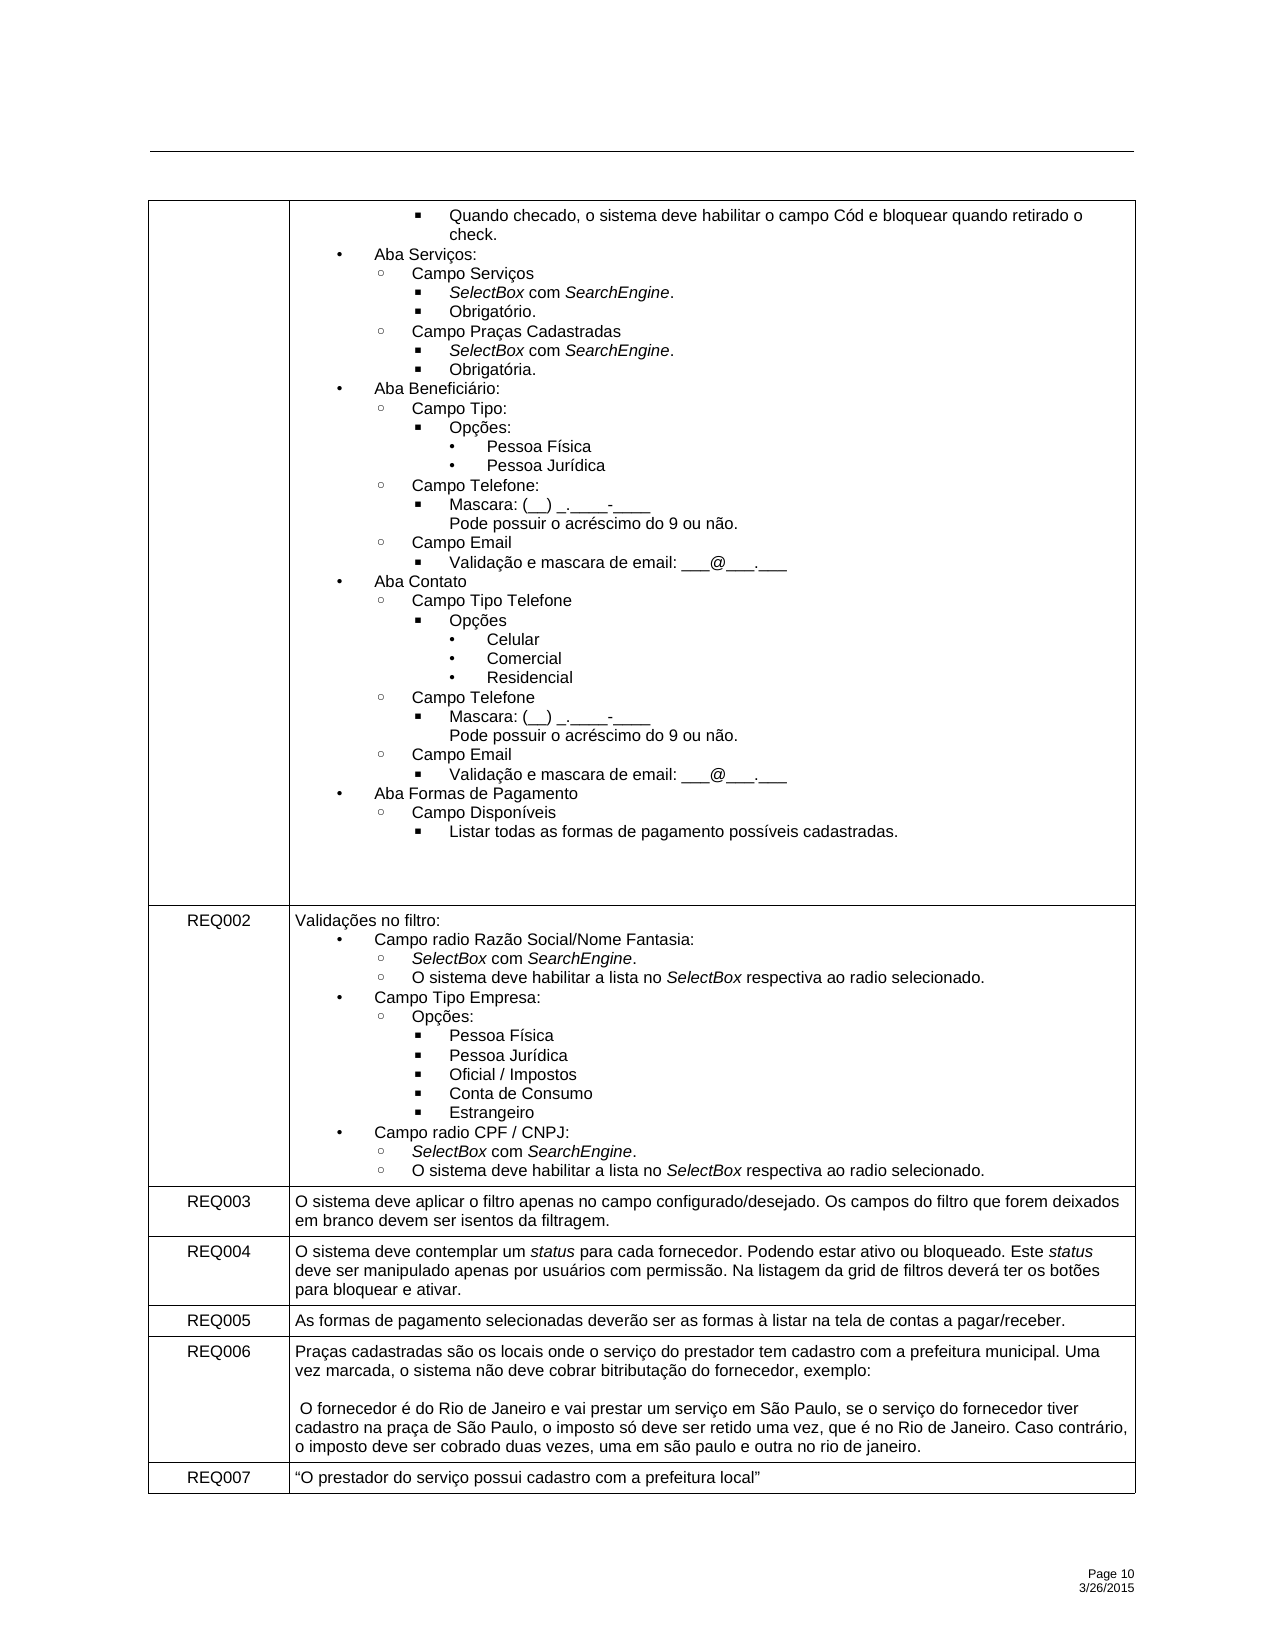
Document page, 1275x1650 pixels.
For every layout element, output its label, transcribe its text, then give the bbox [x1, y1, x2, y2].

table_cell Validações na modal de cadastro/alteração/visualização: Aba “Geral” Campo “Tipo Empresa”: Obrigatório Opções do campo: Pessoa Física Pessoa Jurídica Oficial / Impostos Conta de Consumo Estrangeiro Campo radio “CPF / CNPJ” Obrigatório Mascara individual para cada seleção CNPJ: __.___.___/____-__ CPF: ___.___.___-__ Aba Endereço Campo CEP: Obrigatório Mascara: _____-___ O botão Buscar deve fazer a busca do cep pelo webservice do correios e popular os dados de Município, Logradouro, Bairro, Estado e País automaticamente. Campo Estado: Obrigatório SelectBox com SearchEngine. Campo País: Obrigatório SelectBox com SearchEngine. Aba Banco: Campo Banco: SelectBox com SearchEngine. Campo Agência Maximo 10 caracteres (Normalmente 4, mas casos especiais como bancos internacionais podem ser mais caracteres) Campo Número da Conta: Maximo 20 caracteres (Normalmente 8, mas casos especiais como bancos internacionais podem ser mais caracteres) O sistema deve possuir na listagem da grid um botão de exclusão de contas já adicionadas. O sistema não deve permitir adicionar uma conta bancária na grid se houver alguma informação faltando. Aba Retenções: Campo Cód: Bloqueado Campo checkbox IRRF Quando checado, o sistema deve habilitar o campo Cód e bloquear quando retirado o check. Aba Serviços: Campo Serviços SelectBox com SearchEngine. Obrigatório. Campo Praças Cadastradas SelectBox com SearchEngine. Obrigatória. Aba Beneficiário: Campo Tipo: Opções: Pessoa Física Pessoa Jurídica Campo Telefone: Mascara: (__) _.____-____ Pode possuir o acréscimo do 9 ou não. Campo Email Validação e mascara de email: ___@___.___ Aba Contato Campo Tipo Telefone Opções Celular Comercial Residencial Campo Telefone Mascara: (__) _.____-____ Pode possuir o acréscimo do 9 ou não. Campo Email Validação e mascara de email: ___@___.___ Aba Formas de Pagamento Campo Disponíveis Listar todas as formas de pagamento possíveis cadastradas. [290, 201, 1135, 905]
table_cell REQ003 [149, 1187, 289, 1236]
table_cell REQ002 [149, 906, 289, 1186]
table_cell O sistema deve contemplar um status para cada fornecedor. Podendo estar ativo ou bloqueado. Este status deve ser manipulado apenas por usuários com permissão. Na listagem da grid de filtros deverá ter os botões para bloquear e ativar. [290, 1237, 1135, 1305]
table_cell Validações no filtro: Campo radio Razão Social/Nome Fantasia: SelectBox com SearchEngine. O sistema deve habilitar a lista no SelectBox respectiva ao radio selecionado. Campo Tipo Empresa: Opções: Pessoa Física Pessoa Jurídica Oficial / Impostos Conta de Consumo Estrangeiro Campo radio CPF / CNPJ: SelectBox com SearchEngine. O sistema deve habilitar a lista no SelectBox respectiva ao radio selecionado. [290, 906, 1135, 1186]
table_cell As formas de pagamento selecionadas deverão ser as formas à listar na tela de contas a pagar/receber. [290, 1306, 1135, 1336]
table_cell [149, 201, 289, 905]
table_cell REQ004 [149, 1237, 289, 1305]
table_cell REQ006 [149, 1337, 289, 1462]
table_cell O sistema deve aplicar o filtro apenas no campo configurado/desejado. Os campos do filtro que forem deixados em branco devem ser isentos da filtragem. [290, 1187, 1135, 1236]
table_cell Praças cadastradas são os locais onde o serviço do prestador tem cadastro com a prefeitura municipal. Uma vez marcada, o sistema não deve cobrar bitributação do fornecedor, exemplo: O fornecedor é do Rio de Janeiro e vai prestar um serviço em São Paulo, se o serviço do fornecedor tiver cadastro na praça de São Paulo, o imposto só deve ser retido uma vez, que é no Rio de Janeiro. Caso contrário, o imposto deve ser cobrado duas vezes, uma em são paulo e outra no rio de janeiro. [290, 1337, 1135, 1462]
table_cell REQ007 [149, 1463, 289, 1493]
table_cell REQ005 [149, 1306, 289, 1336]
table_cell “O prestador do serviço possui cadastro com a prefeitura local” [290, 1463, 1135, 1493]
